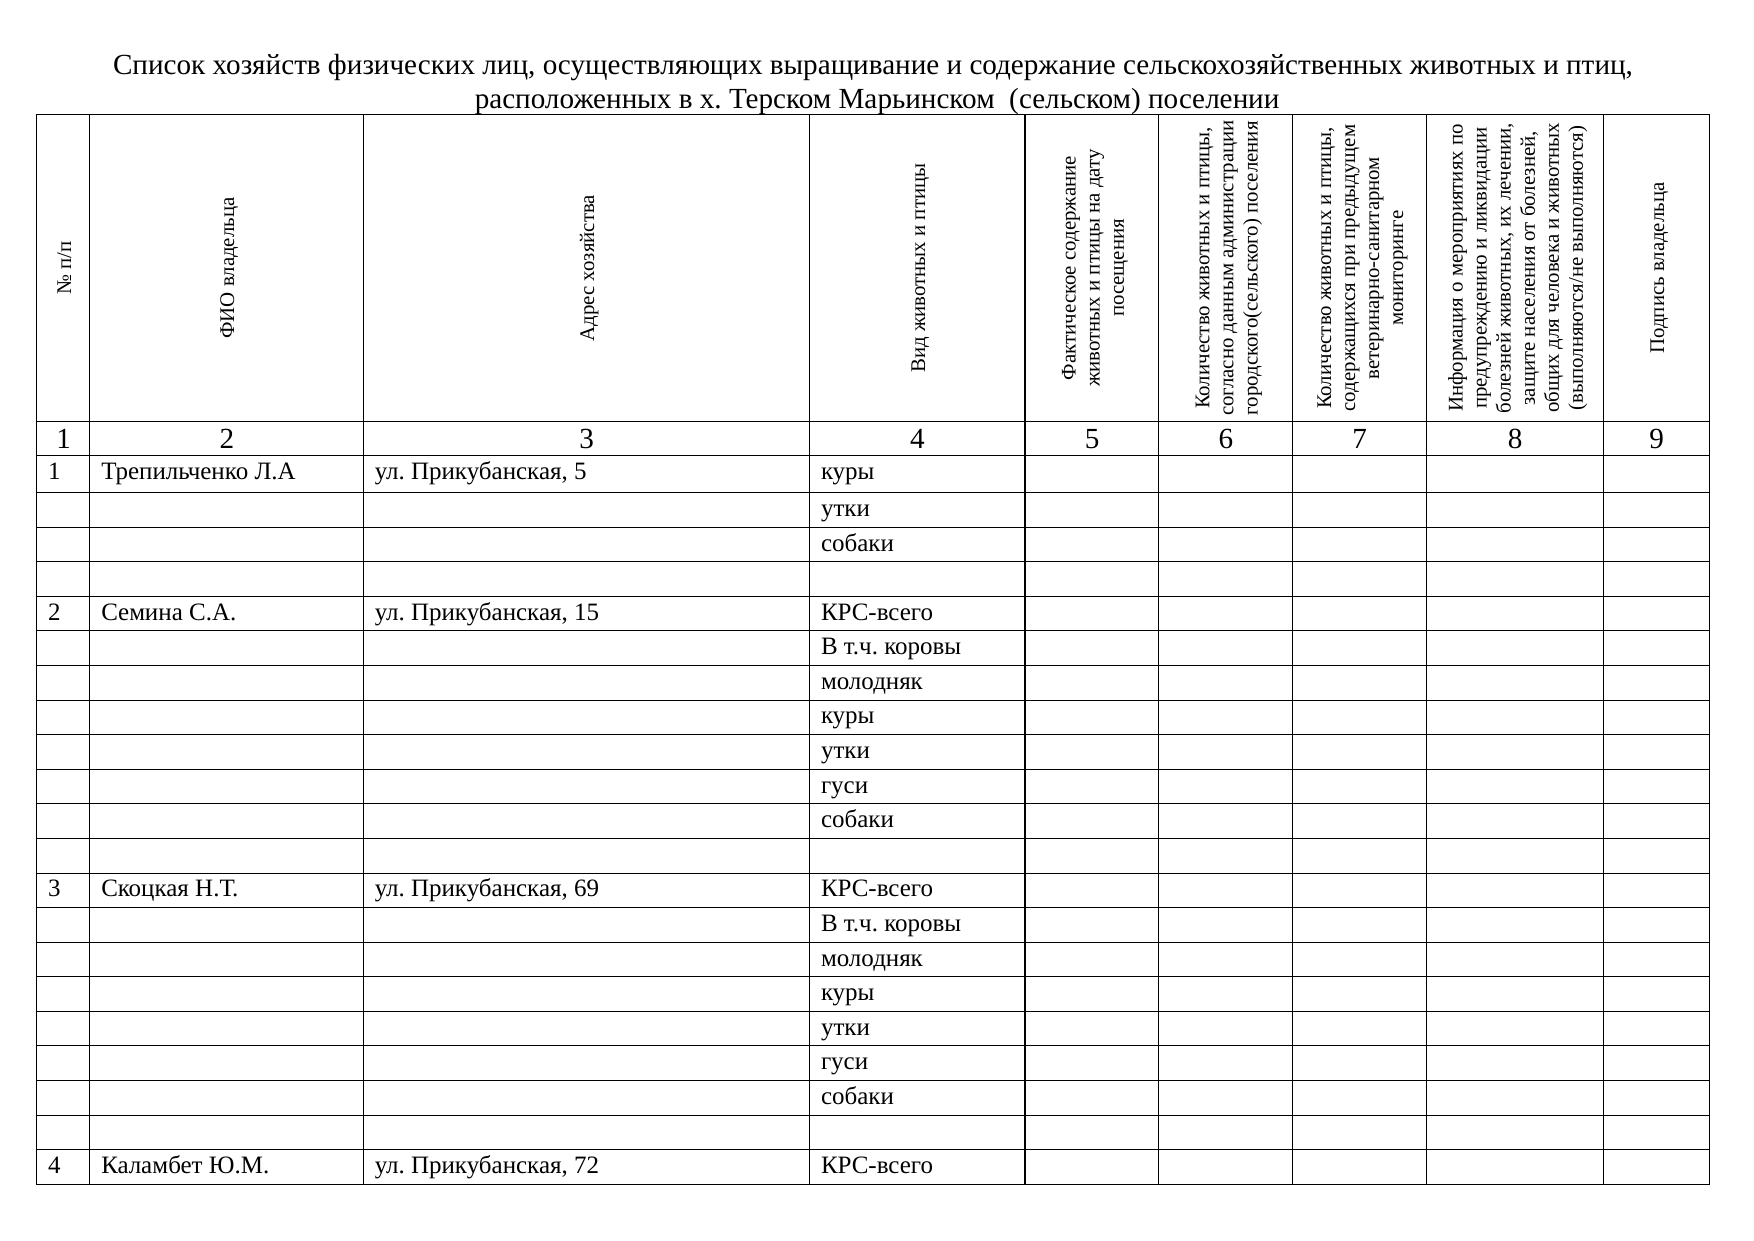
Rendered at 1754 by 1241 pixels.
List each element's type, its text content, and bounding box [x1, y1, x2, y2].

table_header Информация о мероприятиях по предупреждению и ликвидации болезней животных, их лечении, защите населения от болезней, общих для человека и животных (выполняются/не выполняются) [1427, 115, 1603, 421]
table_cell [1604, 666, 1709, 699]
table_cell [1293, 804, 1426, 838]
table_cell В т.ч. коровы [810, 908, 1024, 942]
table_cell собаки [810, 804, 1024, 838]
table_cell [1159, 1046, 1292, 1080]
table_cell [37, 701, 89, 734]
table_cell [1159, 493, 1292, 527]
table_cell [1427, 666, 1603, 699]
table_cell Скоцкая Н.Т. [90, 874, 363, 907]
table_cell [1604, 562, 1709, 596]
table_cell 9 [1604, 422, 1709, 455]
text Список хозяйств физических лиц, осуществляющих выращивание и содержание сельскохозяйственных животных и птиц, [41, 47, 1713, 81]
table_header Количество животных и птицы, согласно данным администрации городского(сельского) поселения [1159, 115, 1292, 421]
table_cell [90, 908, 363, 942]
table_cell ул. Прикубанская, 72 [364, 1150, 809, 1184]
table_cell [1427, 631, 1603, 665]
table_cell [37, 839, 89, 872]
table_cell [1159, 631, 1292, 665]
table_cell [37, 1012, 89, 1045]
table_cell ул. Прикубанская, 69 [364, 874, 809, 907]
table_cell КРС-всего [810, 597, 1024, 630]
table_header № п/п [37, 115, 89, 421]
table_cell [1026, 943, 1158, 976]
table_cell [1604, 908, 1709, 942]
table_cell [364, 1116, 809, 1149]
table_cell [1026, 1081, 1158, 1114]
table_cell утки [810, 1012, 1024, 1045]
table_cell [1159, 1012, 1292, 1045]
table_header ФИО владельца [90, 115, 363, 421]
table_cell молодняк [810, 666, 1024, 699]
table_cell [37, 1046, 89, 1080]
table_cell [1293, 735, 1426, 769]
table_header Фактическое содержание животных и птицы на дату посещения [1026, 115, 1158, 421]
table_cell [1427, 456, 1603, 492]
table_cell [37, 528, 89, 561]
table_cell 3 [364, 422, 809, 455]
table_cell [90, 977, 363, 1011]
table_cell ул. Прикубанская, 15 [364, 597, 809, 630]
table_cell [1159, 977, 1292, 1011]
table_cell [1159, 839, 1292, 872]
table_header Адрес хозяйства [364, 115, 809, 421]
table_cell [364, 908, 809, 942]
table_cell [1293, 1012, 1426, 1045]
table_cell [364, 666, 809, 699]
table_cell 5 [1026, 422, 1158, 455]
table_cell [1427, 735, 1603, 769]
table_cell [90, 528, 363, 561]
table_cell [1604, 701, 1709, 734]
table_header Подпись владельца [1604, 115, 1709, 421]
table_cell 1 [37, 456, 89, 492]
table_cell [364, 631, 809, 665]
table_cell [1427, 1116, 1603, 1149]
table_cell [1026, 1012, 1158, 1045]
table_cell [1604, 804, 1709, 838]
table_cell [1293, 908, 1426, 942]
table_cell 4 [37, 1150, 89, 1184]
table_cell [1604, 493, 1709, 527]
table_cell гуси [810, 1046, 1024, 1080]
table_cell [1159, 562, 1292, 596]
table_cell [364, 701, 809, 734]
table_cell [1604, 839, 1709, 872]
table_cell [90, 493, 363, 527]
table_cell [1427, 597, 1603, 630]
table_cell [364, 839, 809, 872]
table_cell [1427, 804, 1603, 838]
table_cell [1293, 597, 1426, 630]
table_cell [1427, 1081, 1603, 1114]
table_cell [1159, 735, 1292, 769]
table_cell утки [810, 735, 1024, 769]
table_cell [1026, 493, 1158, 527]
table_cell [1026, 1150, 1158, 1184]
table_cell [1026, 839, 1158, 872]
table_cell [1293, 456, 1426, 492]
table_cell 7 [1293, 422, 1426, 455]
table_cell [90, 804, 363, 838]
table_cell [1293, 874, 1426, 907]
table_cell [1427, 908, 1603, 942]
table_cell [1604, 528, 1709, 561]
text расположенных в х. Терском Марьинском (сельском) поселении [41, 81, 1713, 114]
table_cell [1293, 666, 1426, 699]
table_cell [1604, 874, 1709, 907]
table_cell [1427, 1046, 1603, 1080]
table_cell собаки [810, 528, 1024, 561]
table_cell [1026, 528, 1158, 561]
table_cell [364, 735, 809, 769]
table_cell [90, 562, 363, 596]
table_cell [1026, 597, 1158, 630]
table_cell [1293, 701, 1426, 734]
table_cell Трепильченко Л.А [90, 456, 363, 492]
table_cell [37, 666, 89, 699]
table_cell Каламбет Ю.М. [90, 1150, 363, 1184]
table_header Вид животных и птицы [810, 115, 1024, 421]
table_cell [37, 493, 89, 527]
table_cell [1427, 1150, 1603, 1184]
table_cell [90, 631, 363, 665]
table_cell гуси [810, 770, 1024, 803]
table_cell [1159, 456, 1292, 492]
table_cell [364, 770, 809, 803]
table_cell [1604, 1046, 1709, 1080]
table_cell [1604, 1012, 1709, 1045]
table_cell 2 [90, 422, 363, 455]
table_cell [1026, 666, 1158, 699]
table_cell [1293, 562, 1426, 596]
table_cell [1604, 597, 1709, 630]
table_cell [1604, 1081, 1709, 1114]
table_cell молодняк [810, 943, 1024, 976]
table_cell [364, 562, 809, 596]
table_cell [810, 1116, 1024, 1149]
table_cell В т.ч. коровы [810, 631, 1024, 665]
table_cell [1293, 1046, 1426, 1080]
table_cell [1604, 456, 1709, 492]
table_cell [1293, 1116, 1426, 1149]
table_cell [37, 770, 89, 803]
table_cell [1026, 874, 1158, 907]
table_cell [37, 562, 89, 596]
table_cell [1159, 874, 1292, 907]
table_cell [1026, 1046, 1158, 1080]
table_cell [1159, 1116, 1292, 1149]
table_cell куры [810, 977, 1024, 1011]
table_cell [1427, 562, 1603, 596]
table_cell [1159, 1081, 1292, 1114]
table_cell [1026, 770, 1158, 803]
table_cell ул. Прикубанская, 5 [364, 456, 809, 492]
table_cell [37, 977, 89, 1011]
table_cell [1604, 631, 1709, 665]
table_cell [1604, 735, 1709, 769]
table_cell [1026, 1116, 1158, 1149]
table_cell утки [810, 493, 1024, 527]
table_cell [90, 770, 363, 803]
table_cell [1427, 493, 1603, 527]
table_cell [1293, 528, 1426, 561]
table_cell [1026, 631, 1158, 665]
table_header Количество животных и птицы, содержащихся при предыдущем ветеринарно-санитарном мониторинге [1293, 115, 1426, 421]
table_cell [1427, 528, 1603, 561]
table_cell [90, 666, 363, 699]
table_cell собаки [810, 1081, 1024, 1114]
table_cell [1427, 977, 1603, 1011]
table_cell [1159, 666, 1292, 699]
table_cell [364, 977, 809, 1011]
table_cell [1427, 701, 1603, 734]
table_cell [1604, 1150, 1709, 1184]
table_cell [1293, 1150, 1426, 1184]
table_cell [90, 1012, 363, 1045]
table_cell [1159, 770, 1292, 803]
table_cell [1159, 701, 1292, 734]
table_cell [1293, 770, 1426, 803]
table_cell КРС-всего [810, 874, 1024, 907]
table_cell [364, 1046, 809, 1080]
table_cell [1159, 908, 1292, 942]
table_cell [90, 839, 363, 872]
table_cell [1026, 735, 1158, 769]
table_cell [1159, 943, 1292, 976]
table_cell 1 [37, 422, 89, 455]
table_cell [1159, 804, 1292, 838]
table_cell [1604, 1116, 1709, 1149]
table_cell [90, 1081, 363, 1114]
table_cell [1293, 839, 1426, 872]
table_cell [1159, 1150, 1292, 1184]
table_cell [1026, 701, 1158, 734]
table_cell [1604, 977, 1709, 1011]
table_cell [37, 735, 89, 769]
table_cell КРС-всего [810, 1150, 1024, 1184]
table_cell [1026, 908, 1158, 942]
table_cell [1427, 1012, 1603, 1045]
table_cell [810, 839, 1024, 872]
table_cell [1293, 1081, 1426, 1114]
table_cell [90, 943, 363, 976]
table_cell 8 [1427, 422, 1603, 455]
table_cell [37, 631, 89, 665]
table_cell Семина С.А. [90, 597, 363, 630]
table_cell [1427, 839, 1603, 872]
table_cell [810, 562, 1024, 596]
table_cell [1159, 528, 1292, 561]
table_cell [37, 908, 89, 942]
table_cell [37, 943, 89, 976]
table_cell [37, 1081, 89, 1114]
table_cell [37, 1116, 89, 1149]
table_cell [37, 804, 89, 838]
table_cell [1427, 874, 1603, 907]
table_cell [1427, 770, 1603, 803]
table_cell 6 [1159, 422, 1292, 455]
table_cell [1604, 770, 1709, 803]
table_cell куры [810, 456, 1024, 492]
table_cell [1026, 804, 1158, 838]
table_cell [364, 1012, 809, 1045]
table_cell [364, 1081, 809, 1114]
table_cell [364, 943, 809, 976]
table_cell [1293, 631, 1426, 665]
table_cell 2 [37, 597, 89, 630]
table_cell [90, 1116, 363, 1149]
table_cell [1604, 943, 1709, 976]
table_cell [90, 735, 363, 769]
table_cell [1293, 493, 1426, 527]
table_cell 3 [37, 874, 89, 907]
table_cell [1026, 977, 1158, 1011]
table_cell [1026, 562, 1158, 596]
table_cell [90, 701, 363, 734]
table_cell [1159, 597, 1292, 630]
table_cell 4 [810, 422, 1024, 455]
table_cell [1026, 456, 1158, 492]
table_cell [90, 1046, 363, 1080]
table_cell [1427, 943, 1603, 976]
table_cell [364, 804, 809, 838]
table_cell [1293, 977, 1426, 1011]
table_cell [364, 528, 809, 561]
table_cell [1293, 943, 1426, 976]
table_cell [364, 493, 809, 527]
table_cell куры [810, 701, 1024, 734]
